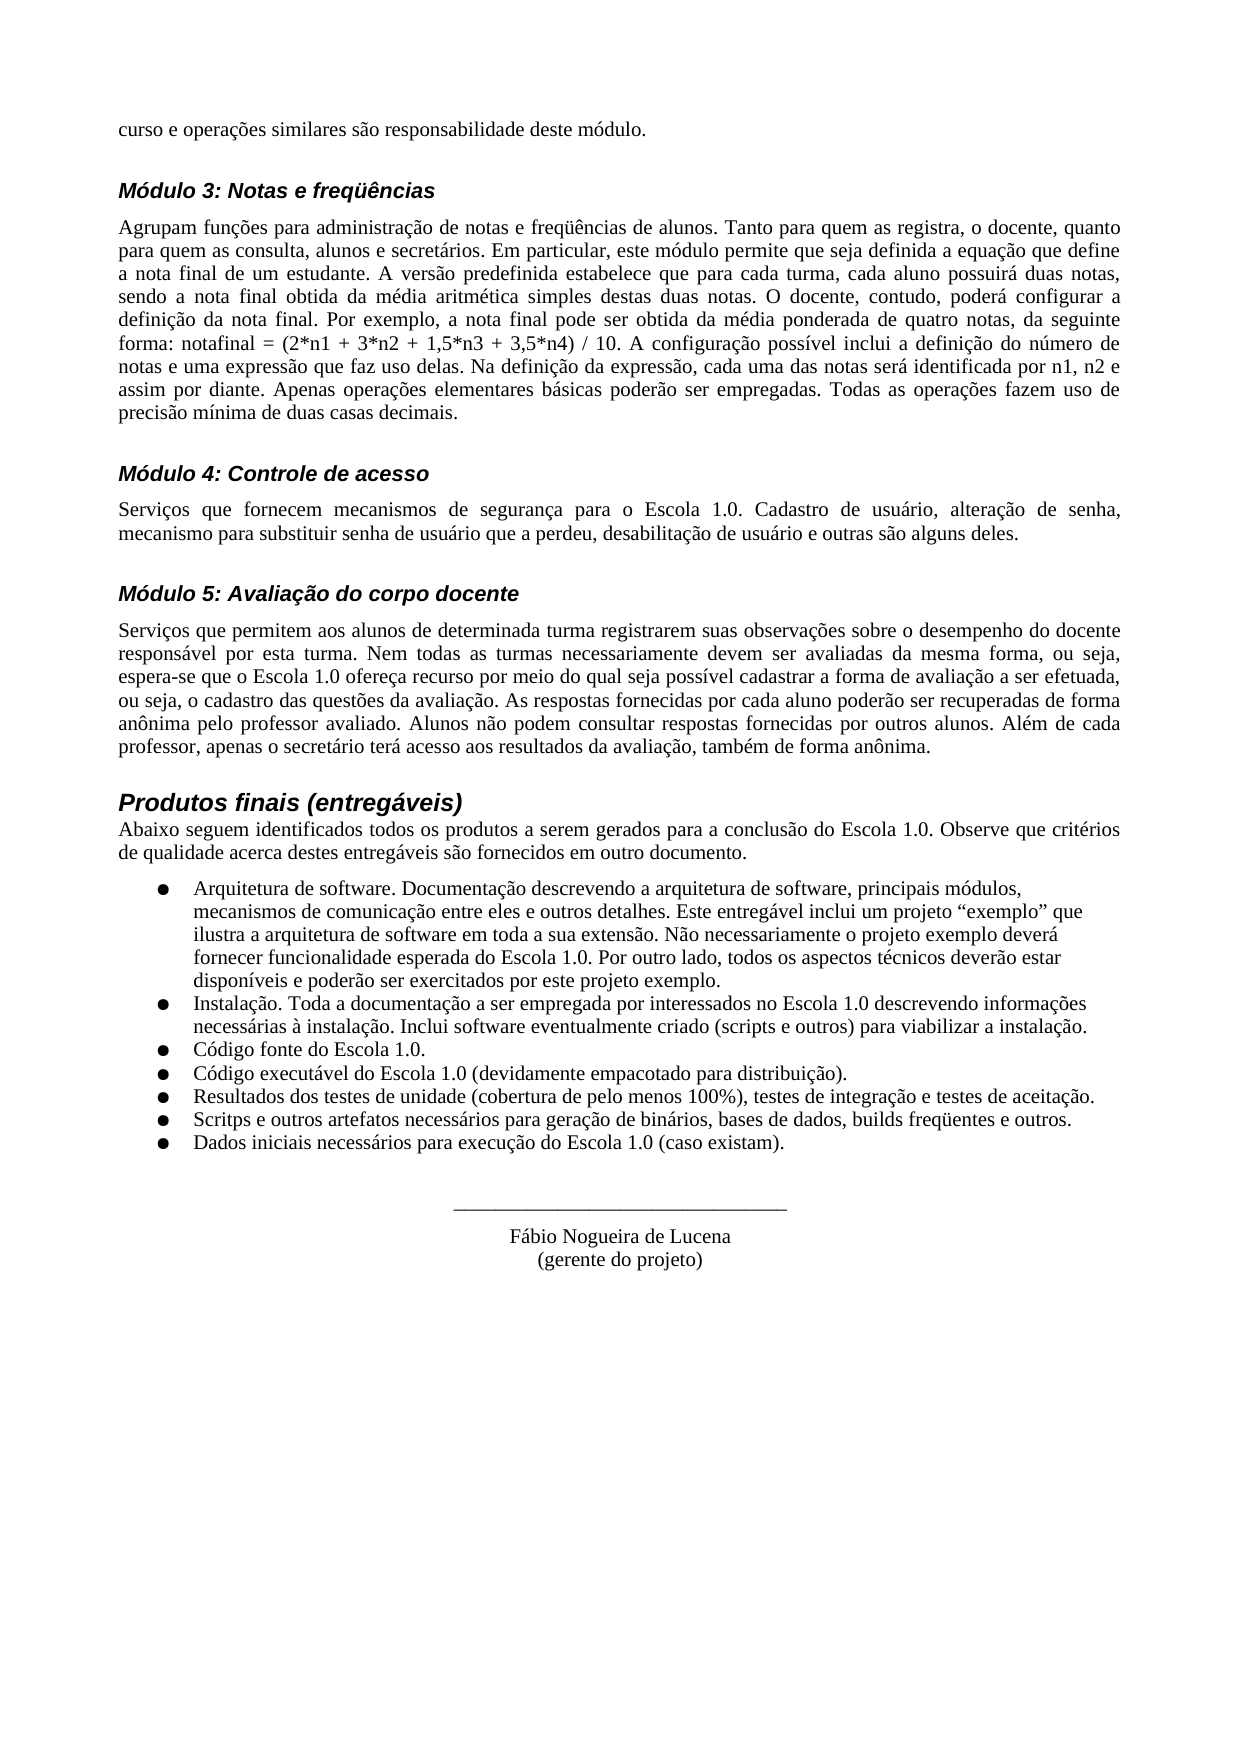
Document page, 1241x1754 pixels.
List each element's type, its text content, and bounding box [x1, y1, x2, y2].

text Serviços que permitem aos alunos de determinada turma registrarem suas observações sobre o desempenho do docente responsável por esta turma. Nem todas as turmas necessariamente devem ser avaliadas da mesma forma, ou seja, espera-se que o Escola 1.0 ofereça recurso por meio do qual seja possível cadastrar a forma de avaliação a ser efetuada, ou seja, o cadastro das questões da avaliação. As respostas fornecidas por cada aluno poderão ser recuperadas de forma anônima pelo professor avaliado. Alunos não podem consultar respostas fornecidas por outros alunos. Além de cada professor, apenas o secretário terá acesso aos resultados da avaliação, também de forma anônima. [118, 619, 1122, 758]
list Dados iniciais necessários para execução do Escola 1.0 (caso existam). [156, 1131, 1122, 1154]
list Instalação. Toda a documentação a ser empregada por interessados no Escola 1.0 descrevendo informações necessárias à instalação. Inclui software eventualmente criado (scripts e outros) para viabilizar a instalação. [156, 992, 1122, 1038]
text curso e operações similares são responsabilidade deste módulo. [118, 118, 1122, 141]
subtitle Módulo 5: Avaliação do corpo docente [118, 582, 1122, 607]
text ________________________________ [118, 1189, 1122, 1213]
list Scritps e outros artefatos necessários para geração de binários, bases de dados, builds freqüentes e outros. [156, 1108, 1122, 1131]
text Fábio Nogueira de Lucena (gerente do projeto) [118, 1225, 1122, 1271]
list Código executável do Escola 1.0 (devidamente empacotado para distribuição). [156, 1061, 1122, 1084]
list Resultados dos testes de unidade (cobertura de pelo menos 100%), testes de integração e testes de aceitação. [156, 1084, 1122, 1108]
text Serviços que fornecem mecanismos de segurança para o Escola 1.0. Cadastro de usuário, alteração de senha, mecanismo para substituir senha de usuário que a perdeu, desabilitação de usuário e outras são alguns deles. [118, 498, 1122, 544]
text Agrupam funções para administração de notas e freqüências de alunos. Tanto para quem as registra, o docente, quanto para quem as consulta, alunos e secretários. Em particular, este módulo permite que seja definida a equação que define a nota final de um estudante. A versão predefinida estabelece que para cada turma, cada aluno possuirá duas notas, sendo a nota final obtida da média aritmética simples destas duas notas. O docente, contudo, poderá configurar a definição da nota final. Por exemplo, a nota final pode ser obtida da média ponderada de quatro notas, da seguinte forma: notafinal = (2*n1 + 3*n2 + 1,5*n3 + 3,5*n4) / 10. A configuração possível inclui a definição do número de notas e uma expressão que faz uso delas. Na definição da expressão, cada uma das notas será identificada por n1, n2 e assim por diante. Apenas operações elementares básicas poderão ser empregadas. Todas as operações fazem uso de precisão mínima de duas casas decimais. [118, 216, 1122, 424]
list Código fonte do Escola 1.0. [156, 1038, 1122, 1061]
subtitle Produtos finais (entregáveis) [118, 789, 1122, 817]
text Abaixo seguem identificados todos os produtos a serem gerados para a conclusão do Escola 1.0. Observe que critérios de qualidade acerca destes entregáveis são fornecidos em outro documento. [118, 818, 1122, 864]
subtitle Módulo 4: Controle de acesso [118, 461, 1122, 486]
list Arquitetura de software. Documentação descrevendo a arquitetura de software, principais módulos, mecanismos de comunicação entre eles e outros detalhes. Este entregável inclui um projeto “exemplo” que ilustra a arquitetura de software em toda a sua extensão. Não necessariamente o projeto exemplo deverá fornecer funcionalidade esperada do Escola 1.0. Por outro lado, todos os aspectos técnicos deverão estar disponíveis e poderão ser exercitados por este projeto exemplo. [156, 876, 1122, 992]
subtitle Módulo 3: Notas e freqüências [118, 179, 1122, 203]
